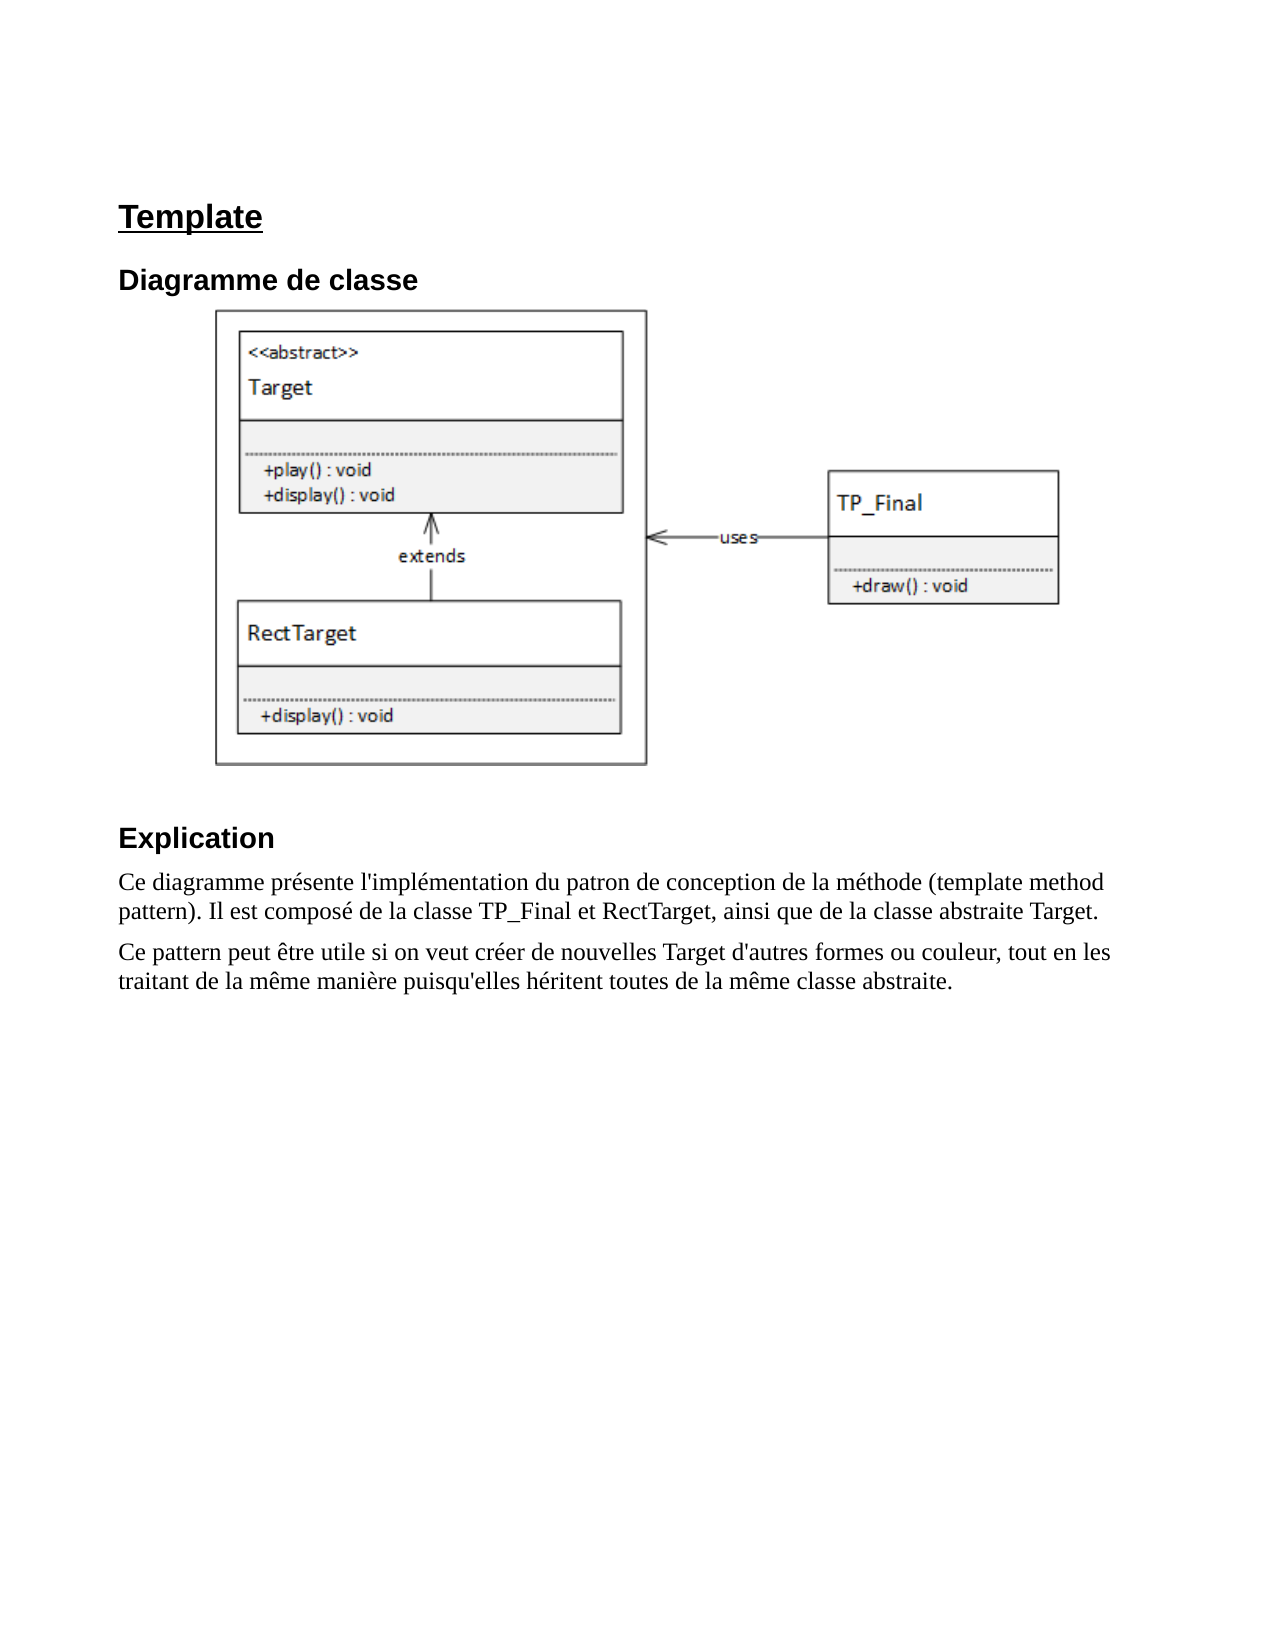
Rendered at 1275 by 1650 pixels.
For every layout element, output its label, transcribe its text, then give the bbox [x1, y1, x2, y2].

text Ce diagramme présente l'implémentation du patron de conception de la méthode (template method pattern). Il est composé de la classe TP_Final et RectTarget, ainsi que de la classe abstraite Target. [118, 867, 1157, 925]
text Ce pattern peut être utile si on veut créer de nouvelles Target d'autres formes ou couleur, tout en les traitant de la même manière puisqu'elles héritent toutes de la même classe abstraite. [118, 937, 1157, 995]
subtitle Template [118, 197, 1157, 236]
picture [215, 309, 1061, 766]
subtitle Diagramme de classe [118, 263, 1157, 297]
subtitle Explication [118, 821, 1157, 855]
